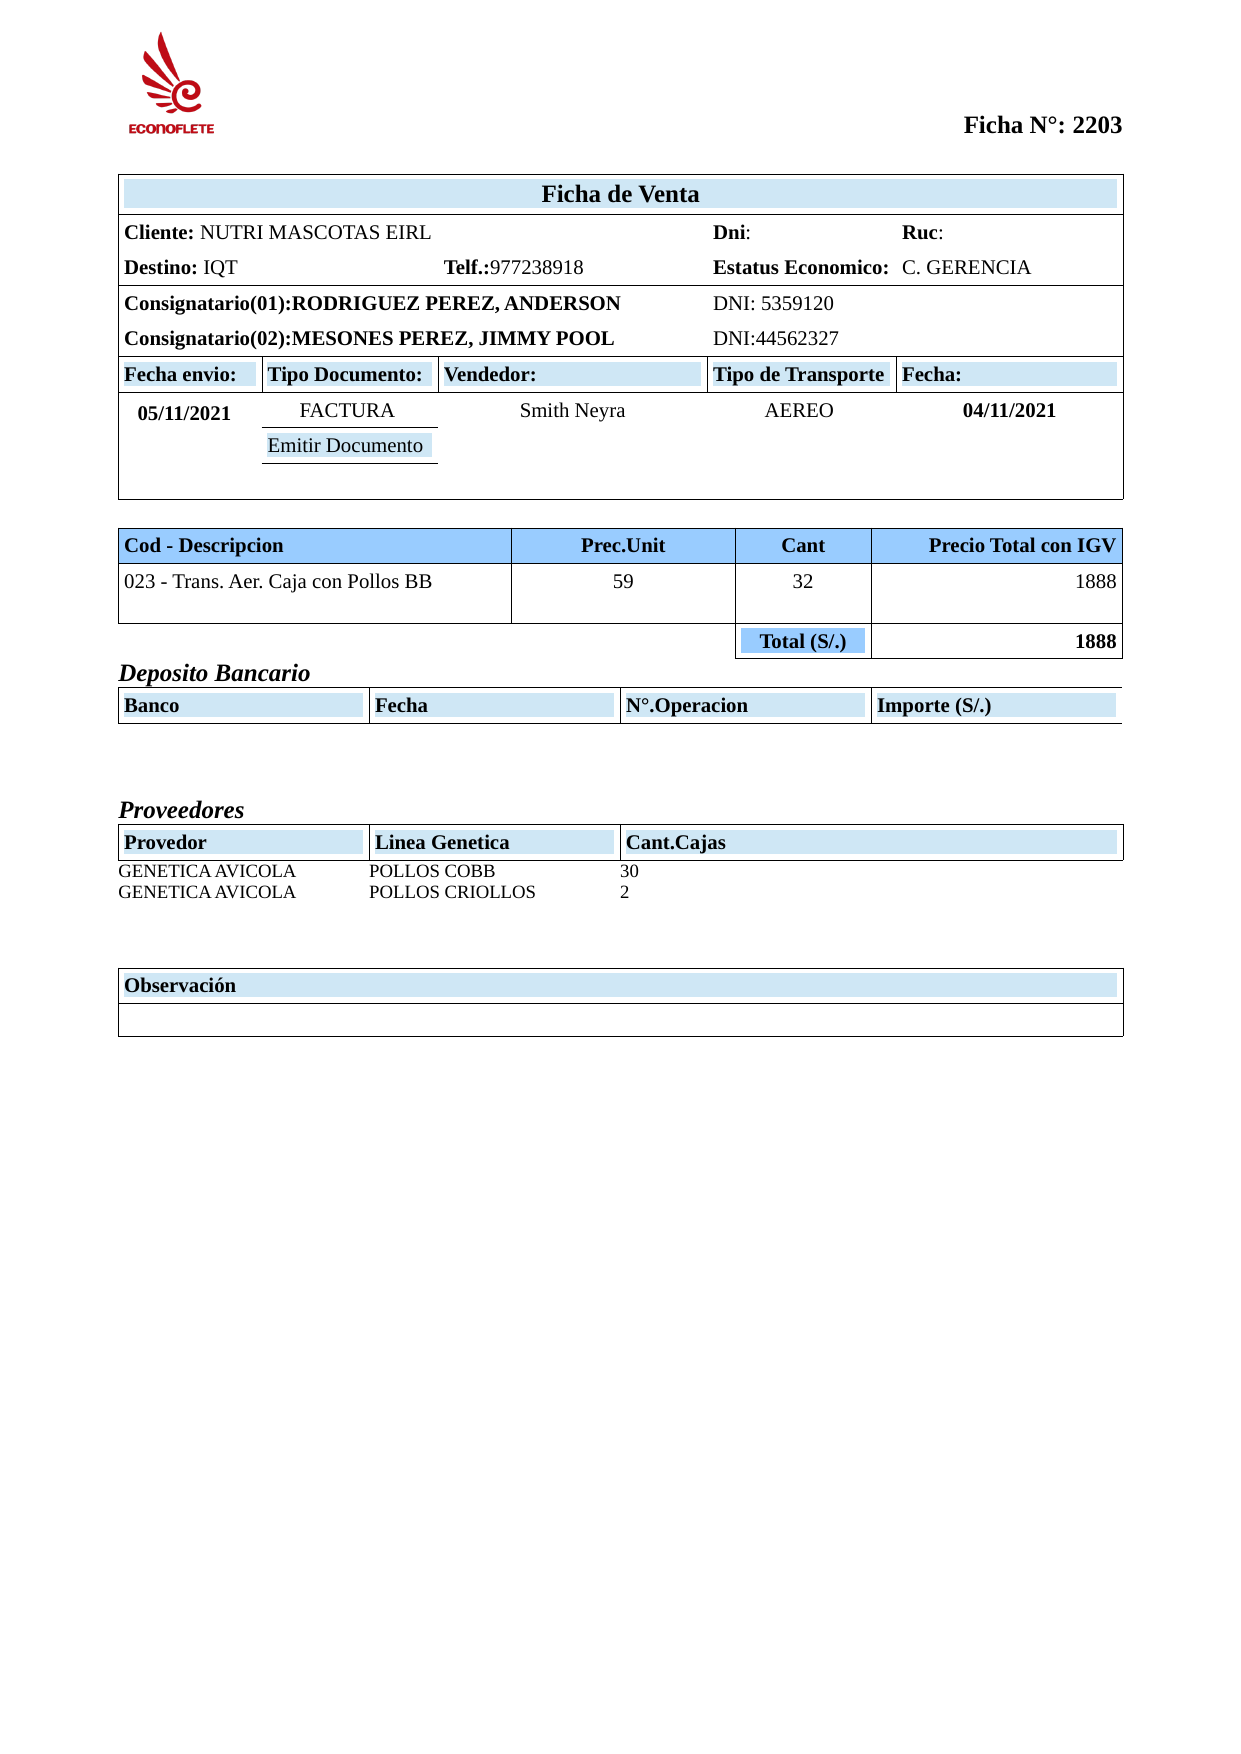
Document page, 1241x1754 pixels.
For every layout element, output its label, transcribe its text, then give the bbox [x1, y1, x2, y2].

table_cell [118, 724, 369, 747]
table_cell [871, 771, 1122, 795]
table_cell [369, 771, 620, 795]
table_cell GENETICA AVICOLA [118, 881, 369, 903]
table_header Prec.Unit [512, 529, 735, 563]
table_cell Total (S/.) [736, 624, 871, 658]
table_cell [262, 464, 438, 498]
table_cell Fecha envio: [119, 357, 262, 392]
table_header Observación [119, 969, 1123, 1003]
table_cell 1888 [872, 624, 1122, 658]
table_header Banco [119, 688, 369, 723]
table_cell [620, 903, 1123, 924]
table_cell Telf.:977238918 [438, 249, 707, 285]
table_cell FACTURA [262, 393, 438, 427]
table_cell 1888 [872, 564, 1122, 623]
table_header Cant [736, 529, 871, 563]
table_cell [369, 924, 620, 946]
table_cell [118, 903, 369, 924]
table_cell DNI: 5359120 [707, 286, 1123, 321]
table_cell Smith Neyra [438, 393, 707, 498]
table_cell [118, 946, 369, 967]
table_cell Consignatario(02):MESONES PEREZ, JIMMY POOL [119, 321, 707, 356]
table_cell C. GERENCIA [896, 249, 1123, 285]
table_cell 04/11/2021 [896, 393, 1123, 498]
table_cell [118, 624, 511, 658]
table_cell POLLOS CRIOLLOS [369, 881, 620, 903]
table_cell Cliente: NUTRI MASCOTAS EIRL [119, 215, 707, 249]
table_cell Emitir Documento [262, 428, 438, 463]
table_cell [620, 771, 871, 795]
table_header Cod - Descripcion [119, 529, 511, 563]
table_cell [118, 747, 369, 771]
table_cell Tipo de Transporte [708, 357, 896, 392]
table_cell [369, 903, 620, 924]
table_cell [620, 946, 1123, 967]
table_header Cant.Cajas [621, 825, 1123, 859]
table_cell [620, 724, 871, 747]
table_header Importe (S/.) [872, 688, 1122, 723]
table_cell [369, 747, 620, 771]
table_header Precio Total con IGV [872, 529, 1122, 563]
picture [118, 31, 225, 134]
table_cell Estatus Economico: [707, 249, 896, 285]
text Deposito Bancario [118, 658, 1122, 687]
table_cell Consignatario(01):RODRIGUEZ PEREZ, ANDERSON [119, 286, 707, 321]
table_header Linea Genetica [370, 825, 620, 859]
table_cell [118, 771, 369, 795]
table_cell [871, 724, 1122, 747]
table_cell 2 [620, 881, 1123, 903]
table_cell [369, 724, 620, 747]
table_cell 023 - Trans. Aer. Caja con Pollos BB [119, 564, 511, 623]
table_cell [871, 747, 1122, 771]
table_cell [620, 747, 871, 771]
table_header Ficha de Venta [119, 175, 1123, 214]
table_cell GENETICA AVICOLA [118, 861, 369, 881]
table_cell 32 [736, 564, 871, 623]
table_cell [511, 624, 735, 658]
table_cell 59 [512, 564, 735, 623]
table_header Provedor [119, 825, 369, 859]
table_header Fecha [370, 688, 620, 723]
table_cell [118, 924, 369, 946]
table_cell Vendedor: [439, 357, 707, 392]
table_cell 05/11/2021 [119, 393, 262, 498]
table_cell [620, 924, 1123, 946]
table_cell Destino: IQT [119, 249, 438, 285]
table_cell AEREO [707, 393, 896, 498]
table_cell [119, 1004, 1123, 1036]
table_cell Fecha: [897, 357, 1123, 392]
table_cell DNI:44562327 [707, 321, 1123, 356]
table_cell Ruc: [896, 215, 1123, 249]
table_cell Dni: [707, 215, 896, 249]
table_cell 30 [620, 861, 1123, 881]
table_cell Tipo Documento: [263, 357, 438, 392]
text Proveedores [118, 795, 1122, 824]
table_cell [369, 946, 620, 967]
table_header N°.Operacion [621, 688, 871, 723]
table_cell POLLOS COBB [369, 861, 620, 881]
